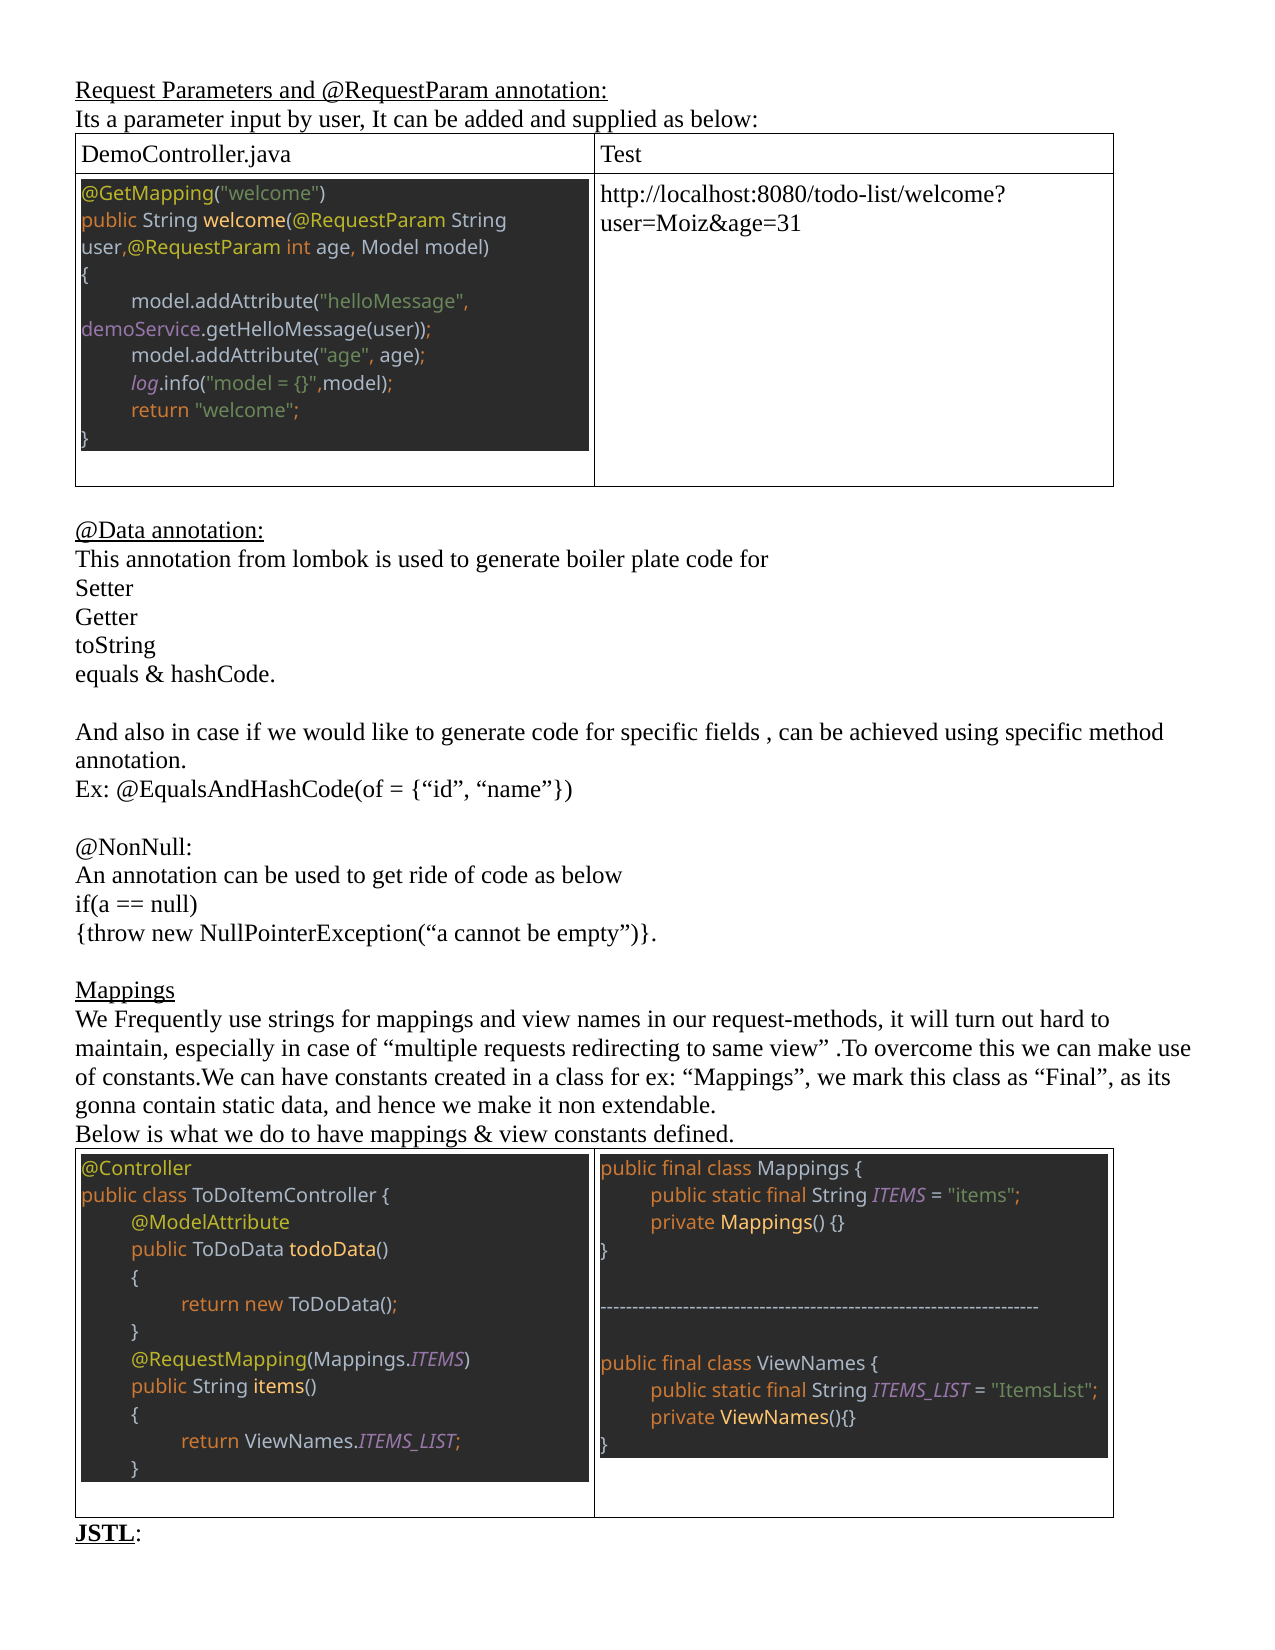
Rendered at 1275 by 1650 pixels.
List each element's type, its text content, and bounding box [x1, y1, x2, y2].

text Mappings [75, 975, 1200, 1004]
text This annotation from lombok is used to generate boiler plate code for [75, 544, 1200, 573]
text equals & hashCode. [75, 659, 1200, 688]
table_header Test [595, 134, 1113, 173]
table_header @Controller public class ToDoItemController { @ModelAttribute public ToDoData todoData() { return new ToDoData(); } @RequestMapping(Mappings.ITEMS) public String items() { return ViewNames.ITEMS_LIST; } [76, 1149, 594, 1517]
text Ex: @EqualsAndHashCode(of = {“id”, “name”}) [75, 774, 1200, 803]
text Getter [75, 602, 1200, 630]
text toString [75, 630, 1200, 659]
text {throw new NullPointerException(“a cannot be empty”)}. [75, 918, 1200, 947]
text Request Parameters and @RequestParam annotation: [75, 75, 1200, 104]
table_cell @GetMapping("welcome") public String welcome(@RequestParam String user,@RequestParam int age, Model model) { model.addAttribute("helloMessage", demoService.getHelloMessage(user)); model.addAttribute("age", age); log.info("model = {}",model); return "welcome"; } [76, 174, 594, 486]
text @NonNull: [75, 832, 1200, 860]
text And also in case if we would like to generate code for specific fields , can be achieved using specific method annotation. [75, 717, 1200, 774]
table_header DemoController.java [76, 134, 594, 173]
text if(a == null) [75, 889, 1200, 918]
text Its a parameter input by user, It can be added and supplied as below: [75, 104, 1200, 132]
text JSTL: [75, 1518, 1200, 1547]
text We Frequently use strings for mappings and view names in our request-methods, it will turn out hard to maintain, especially in case of “multiple requests redirecting to same view” .To overcome this we can make use of constants.We can have constants created in a class for ex: “Mappings”, we mark this class as “Final”, as its gonna contain static data, and hence we make it non extendable. [75, 1004, 1200, 1119]
text @Data annotation: [75, 515, 1200, 544]
table_header public final class Mappings { public static final String ITEMS = "items"; private Mappings() {} } --------------------------------------------------------------------- public final class ViewNames { public static final String ITEMS_LIST = "ItemsList"; private ViewNames(){} } [595, 1149, 1113, 1517]
text Setter [75, 573, 1200, 602]
table_cell http://localhost:8080/todo-list/welcome?user=Moiz&age=31 [595, 174, 1113, 486]
text An annotation can be used to get ride of code as below [75, 860, 1200, 889]
text Below is what we do to have mappings & view constants defined. [75, 1119, 1200, 1148]
